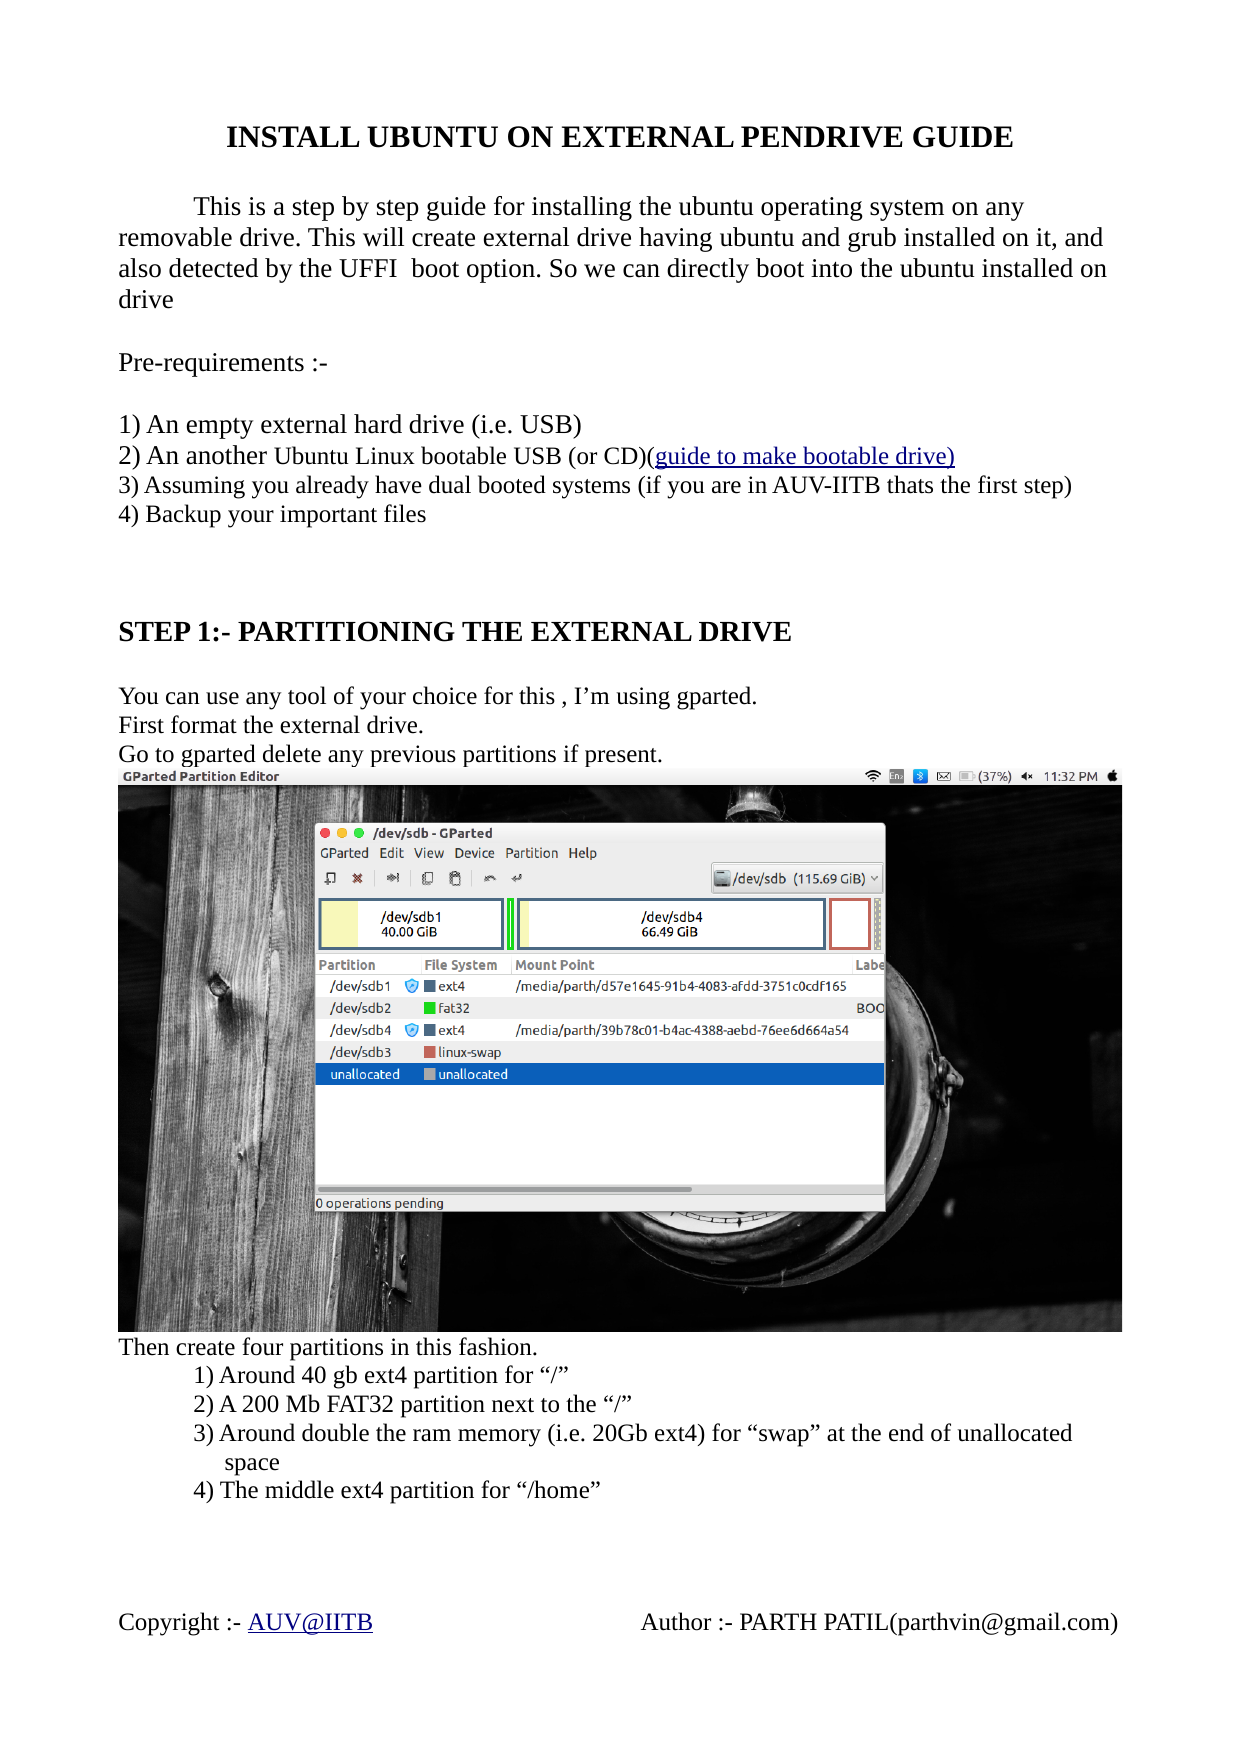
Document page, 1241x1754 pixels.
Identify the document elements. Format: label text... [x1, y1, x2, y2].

text Pre-requirements :- [118, 346, 1122, 377]
text 2) A 200 Mb FAT32 partition next to the “/” [118, 1389, 1122, 1418]
text STEP 1:- PARTITIONING THE EXTERNAL DRIVE [118, 614, 1122, 648]
picture [118, 767, 1123, 1332]
text 1) An empty external hard drive (i.e. USB) [118, 408, 1122, 439]
text INSTALL UBUNTU ON EXTERNAL PENDRIVE GUIDE [118, 118, 1122, 154]
text 2) An another Ubuntu Linux bootable USB (or CD)(guide to make bootable drive) [118, 439, 1122, 470]
text 4) Backup your important files [118, 499, 1122, 528]
text You can use any tool of your choice for this , I’m using gparted. [118, 681, 1122, 710]
text First format the external drive. [118, 710, 1122, 739]
text 3) Assuming you already have dual booted systems (if you are in AUV-IITB thats the first step) [118, 470, 1122, 499]
text 4) The middle ext4 partition for “/home” [118, 1476, 1122, 1504]
text 1) Around 40 gb ext4 partition for “/” [118, 1361, 1122, 1389]
text This is a step by step guide for installing the ubuntu operating system on any removable drive. This will create external drive having ubuntu and grub installed on it, and also detected by the UFFI boot option. So we can directly boot into the ubuntu installed on drive [118, 190, 1122, 314]
text 3) Around double the ram memory (i.e. 20Gb ext4) for “swap” at the end of unallocated space [118, 1418, 1122, 1476]
text Go to gparted delete any previous partitions if present. [118, 739, 1122, 767]
text Then create four partitions in this fashion. [118, 1332, 1122, 1361]
